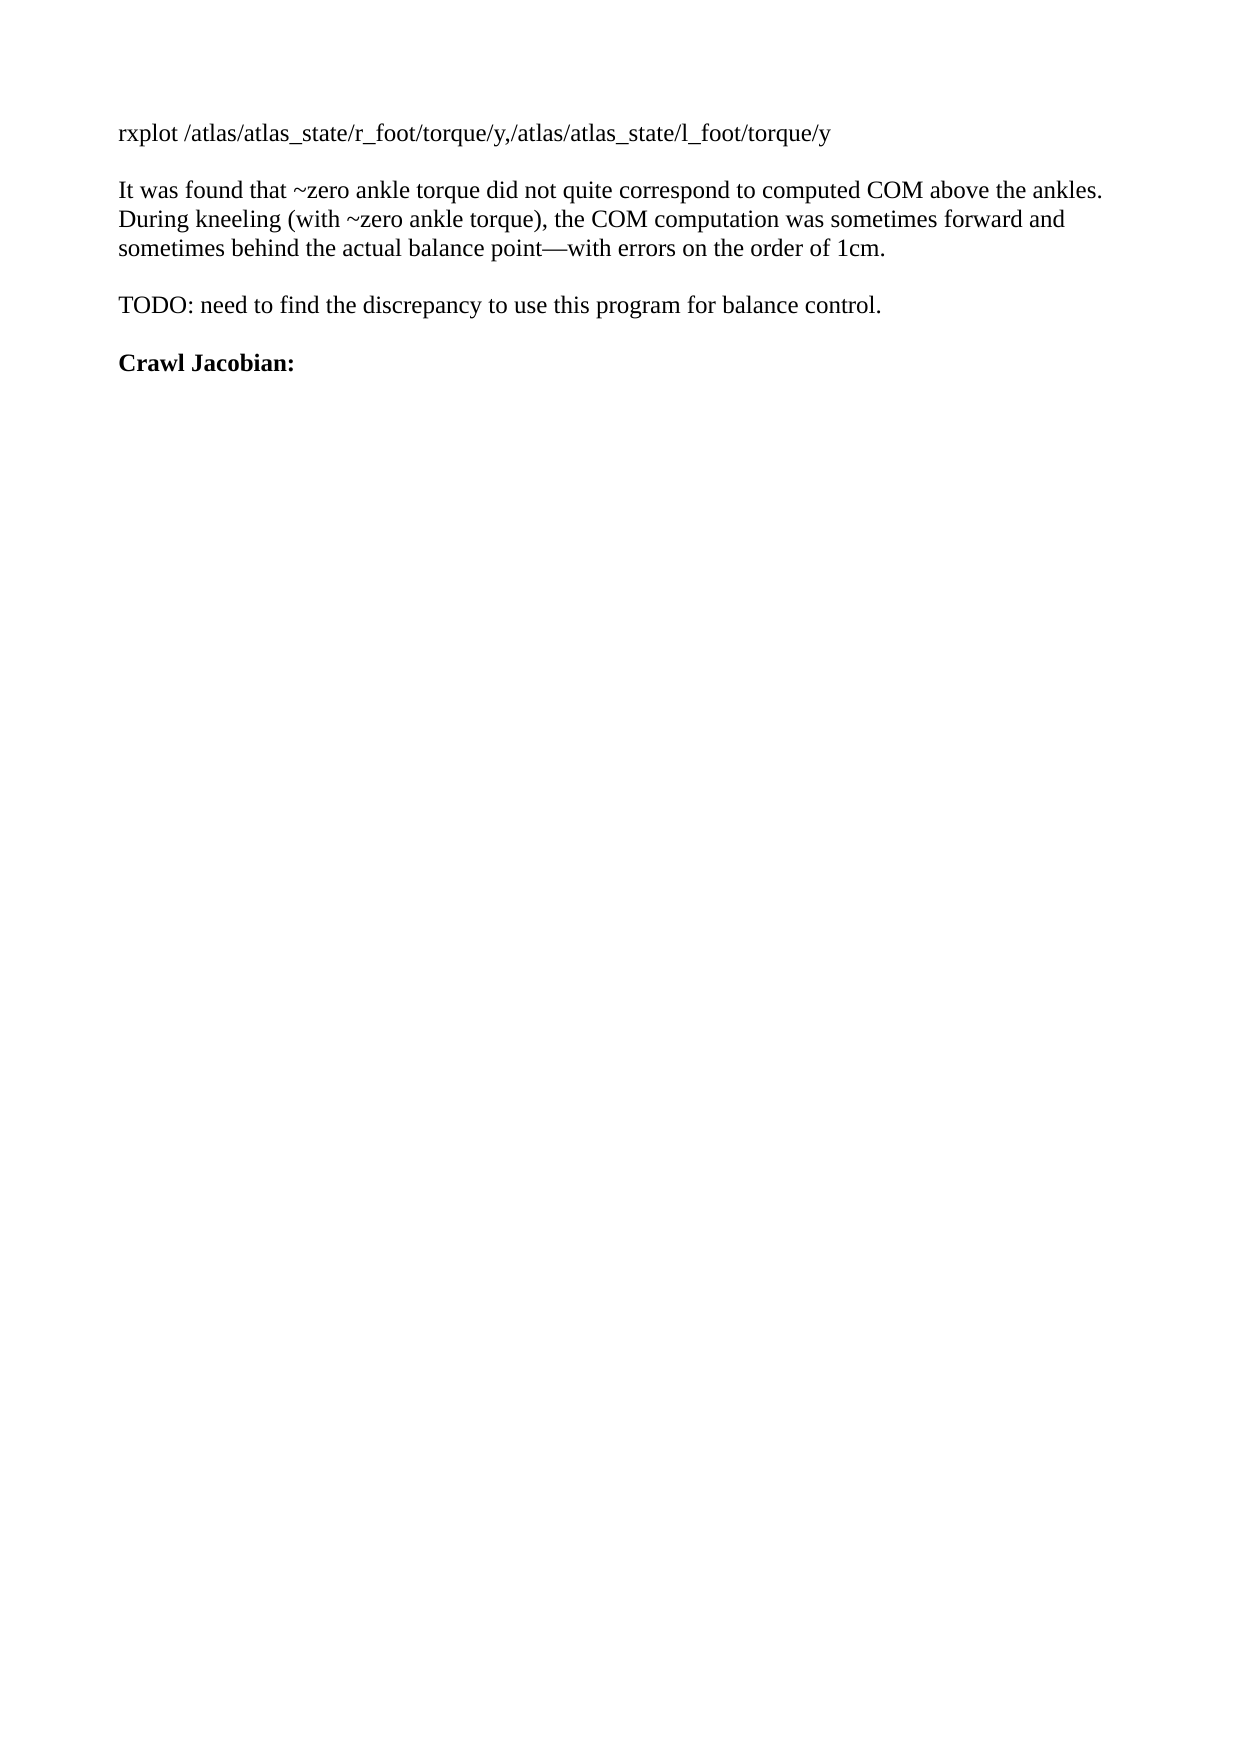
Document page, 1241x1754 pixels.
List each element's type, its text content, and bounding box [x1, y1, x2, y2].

text TODO: need to find the discrepancy to use this program for balance control. [118, 291, 1122, 319]
text It was found that ~zero ankle torque did not quite correspond to computed COM above the ankles. During kneeling (with ~zero ankle torque), the COM computation was sometimes forward and sometimes behind the actual balance point—with errors on the order of 1cm. [118, 176, 1122, 262]
text rxplot /atlas/atlas_state/r_foot/torque/y,/atlas/atlas_state/l_foot/torque/y [118, 118, 1122, 147]
text Crawl Jacobian: [118, 348, 1122, 377]
